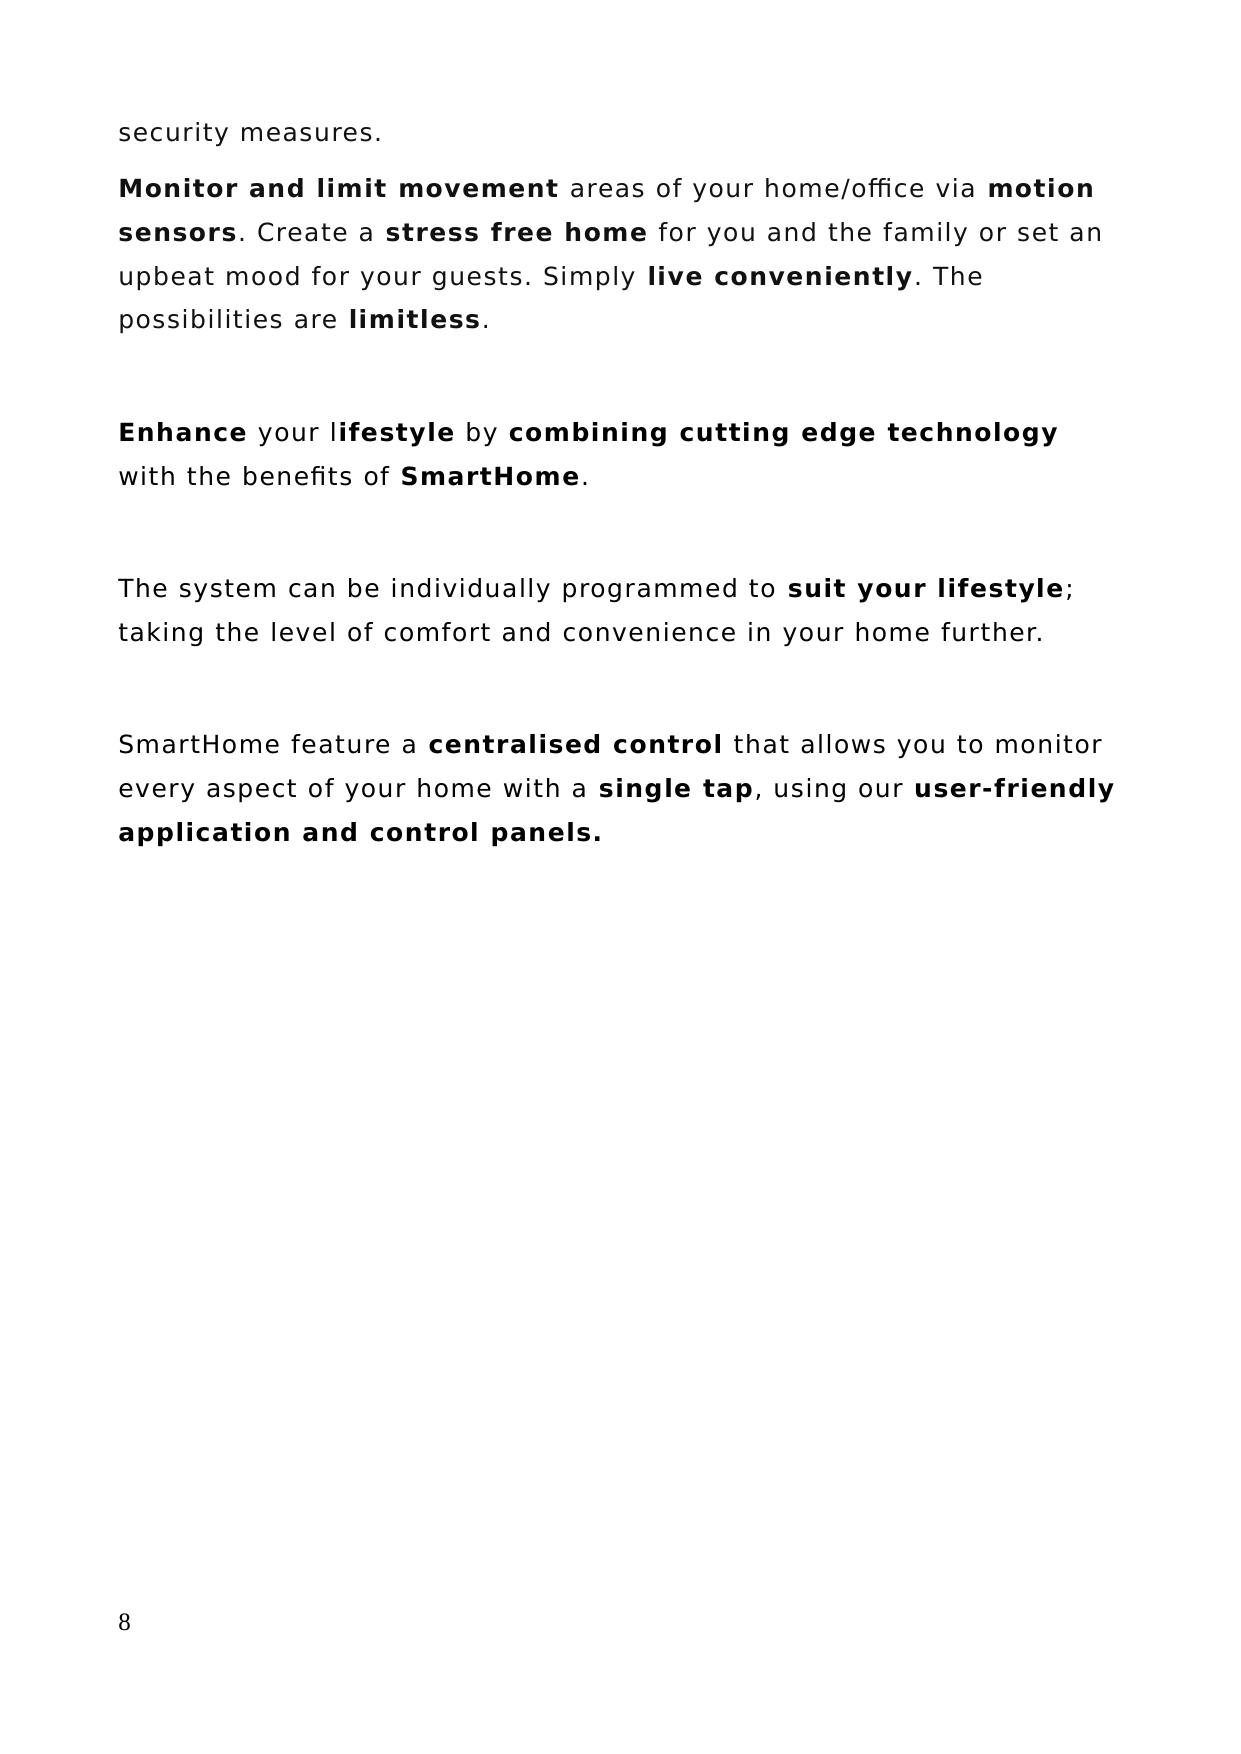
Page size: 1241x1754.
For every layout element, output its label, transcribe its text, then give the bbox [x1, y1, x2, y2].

text security measures. [118, 118, 1122, 147]
text SmartHome feature a centralised control that allows you to monitor every aspect of your home with a single tap, using our user-friendly application and control panels. [118, 731, 1122, 847]
text Enhance your lifestyle by combining cutting edge technology with the benefits of SmartHome. [118, 418, 1122, 491]
text Monitor and limit movement areas of your home/office via motion sensors. Create a stress free home for you and the family or set an upbeat mood for your guests. Simply live conveniently. The possibilities are limitless. [118, 174, 1122, 335]
text The system can be individually programmed to suit your lifestyle; taking the level of comfort and convenience in your home further. [118, 574, 1122, 647]
